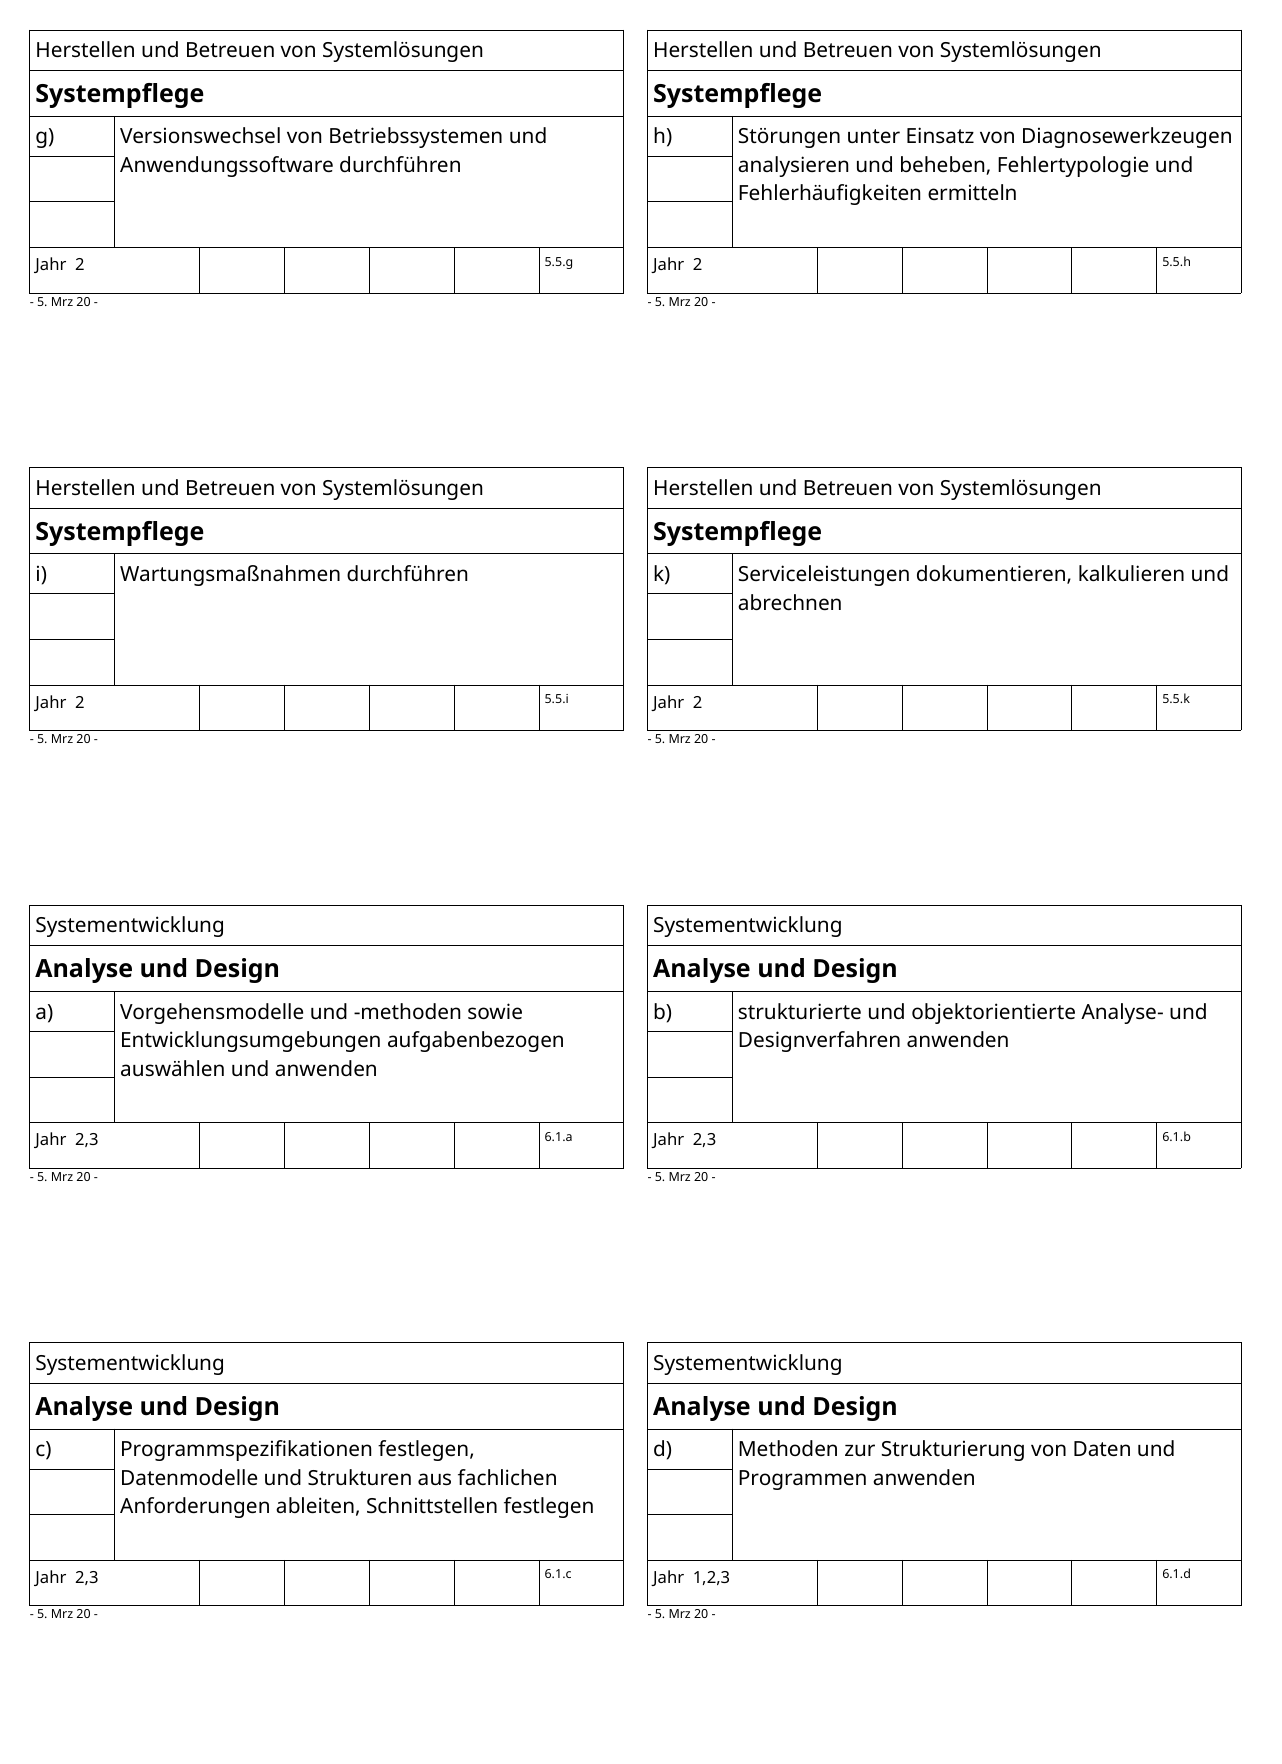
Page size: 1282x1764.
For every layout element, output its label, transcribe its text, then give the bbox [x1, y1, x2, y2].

table_cell Analyse und Design [30, 1384, 623, 1428]
table_cell 6.1.a [540, 1123, 623, 1168]
table_cell [648, 1470, 732, 1514]
table_cell [1072, 1561, 1156, 1605]
table_header Herstellen und Betreuen von Systemlösungen [648, 31, 1241, 70]
table_cell [200, 1123, 284, 1168]
table_cell Analyse und Design [30, 946, 623, 991]
table_cell [30, 594, 114, 639]
table_cell [988, 248, 1071, 293]
table_cell [200, 1561, 284, 1605]
table_cell 5.5.i [540, 686, 623, 730]
table_cell Jahr 2 [648, 248, 817, 293]
table_cell [285, 248, 369, 293]
table_cell Störungen unter Einsatz von Diagnosewerkzeugen analysieren und beheben, Fehlertypologie und Fehlerhäufigkeiten ermitteln [733, 117, 1241, 247]
table_cell 5.5.g [540, 248, 623, 293]
table_header Herstellen und Betreuen von Systemlösungen [30, 31, 623, 70]
text - 5. Mrz 20 - [647, 1169, 1241, 1185]
table_cell [455, 1561, 539, 1605]
table_cell Systempflege [30, 71, 623, 116]
table_cell [903, 686, 987, 730]
table_cell b) [648, 992, 732, 1031]
table_cell [903, 1123, 987, 1168]
table_cell [648, 1078, 732, 1122]
table_cell [988, 1561, 1071, 1605]
table_cell [455, 686, 539, 730]
table_cell Vorgehensmodelle und -methoden sowie Entwicklungsumgebungen aufgabenbezogen auswählen und anwenden [115, 992, 623, 1122]
table_cell Wartungsmaßnahmen durchführen [115, 554, 623, 684]
table_cell [648, 1515, 732, 1560]
table_cell [818, 1123, 902, 1168]
table_cell [648, 157, 732, 201]
table_header Systementwicklung [30, 906, 623, 945]
table_cell [200, 686, 284, 730]
table_cell strukturierte und objektorientierte Analyse- und Designverfahren anwenden [733, 992, 1241, 1122]
table_cell [200, 248, 284, 293]
table_cell [818, 1561, 902, 1605]
table_cell Systempflege [648, 509, 1241, 553]
table_cell [988, 1123, 1071, 1168]
table_cell [370, 1561, 454, 1605]
table_cell 6.1.c [540, 1561, 623, 1605]
table_cell Jahr 2 [30, 686, 199, 730]
text - 5. Mrz 20 - [647, 294, 1241, 310]
table_cell [30, 202, 114, 247]
table_cell Methoden zur Strukturierung von Daten und Programmen anwenden [733, 1430, 1241, 1560]
table_cell [648, 594, 732, 639]
table_cell [818, 686, 902, 730]
table_cell i) [30, 554, 114, 593]
table_cell [30, 1470, 114, 1514]
table_cell [648, 202, 732, 247]
table_cell 5.5.h [1157, 248, 1241, 293]
table_cell [1072, 1123, 1156, 1168]
table_cell [370, 686, 454, 730]
table_cell [30, 1515, 114, 1560]
table_cell [648, 1032, 732, 1077]
table_cell [648, 640, 732, 684]
table_cell [455, 248, 539, 293]
table_cell [285, 686, 369, 730]
table_cell [285, 1123, 369, 1168]
table_cell [30, 640, 114, 684]
text - 5. Mrz 20 - [647, 731, 1241, 747]
table_cell Jahr 2 [30, 248, 199, 293]
table_cell c) [30, 1430, 114, 1468]
table_cell a) [30, 992, 114, 1031]
table_header Systementwicklung [648, 906, 1241, 945]
table_cell Jahr 2 [648, 686, 817, 730]
table_cell Analyse und Design [648, 1384, 1241, 1428]
table_cell [455, 1123, 539, 1168]
table_cell Jahr 1,2,3 [648, 1561, 817, 1605]
table_cell Systempflege [648, 71, 1241, 116]
table_cell Programmspezifikationen festlegen, Datenmodelle und Strukturen aus fachlichen Anforderungen ableiten, Schnittstellen festlegen [115, 1430, 623, 1560]
table_cell Systempflege [30, 509, 623, 553]
table_cell [30, 1078, 114, 1122]
table_cell [1072, 248, 1156, 293]
table_cell [30, 1032, 114, 1077]
table_cell Analyse und Design [648, 946, 1241, 991]
table_cell 6.1.d [1157, 1561, 1241, 1605]
table_cell Jahr 2,3 [30, 1123, 199, 1168]
table_cell Jahr 2,3 [648, 1123, 817, 1168]
table_cell g) [30, 117, 114, 156]
table_cell 6.1.b [1157, 1123, 1241, 1168]
table_cell 5.5.k [1157, 686, 1241, 730]
text - 5. Mrz 20 - [29, 1169, 623, 1185]
table_cell Jahr 2,3 [30, 1561, 199, 1605]
table_cell [818, 248, 902, 293]
table_cell k) [648, 554, 732, 593]
table_header Systementwicklung [648, 1343, 1241, 1383]
table_cell [903, 248, 987, 293]
text - 5. Mrz 20 - [29, 731, 623, 747]
table_cell [988, 686, 1071, 730]
table_header Herstellen und Betreuen von Systemlösungen [30, 468, 623, 508]
table_cell [1072, 686, 1156, 730]
table_cell Versionswechsel von Betriebssystemen und Anwendungssoftware durchführen [115, 117, 623, 247]
table_cell d) [648, 1430, 732, 1468]
table_cell [285, 1561, 369, 1605]
table_cell [370, 248, 454, 293]
table_cell [370, 1123, 454, 1168]
text - 5. Mrz 20 - [29, 294, 623, 310]
table_header Herstellen und Betreuen von Systemlösungen [648, 468, 1241, 508]
table_cell [903, 1561, 987, 1605]
table_cell Serviceleistungen dokumentieren, kalkulieren und abrechnen [733, 554, 1241, 684]
table_header Systementwicklung [30, 1343, 623, 1383]
table_cell [30, 157, 114, 201]
text - 5. Mrz 20 - [29, 1606, 623, 1623]
table_cell h) [648, 117, 732, 156]
text - 5. Mrz 20 - [647, 1606, 1241, 1623]
